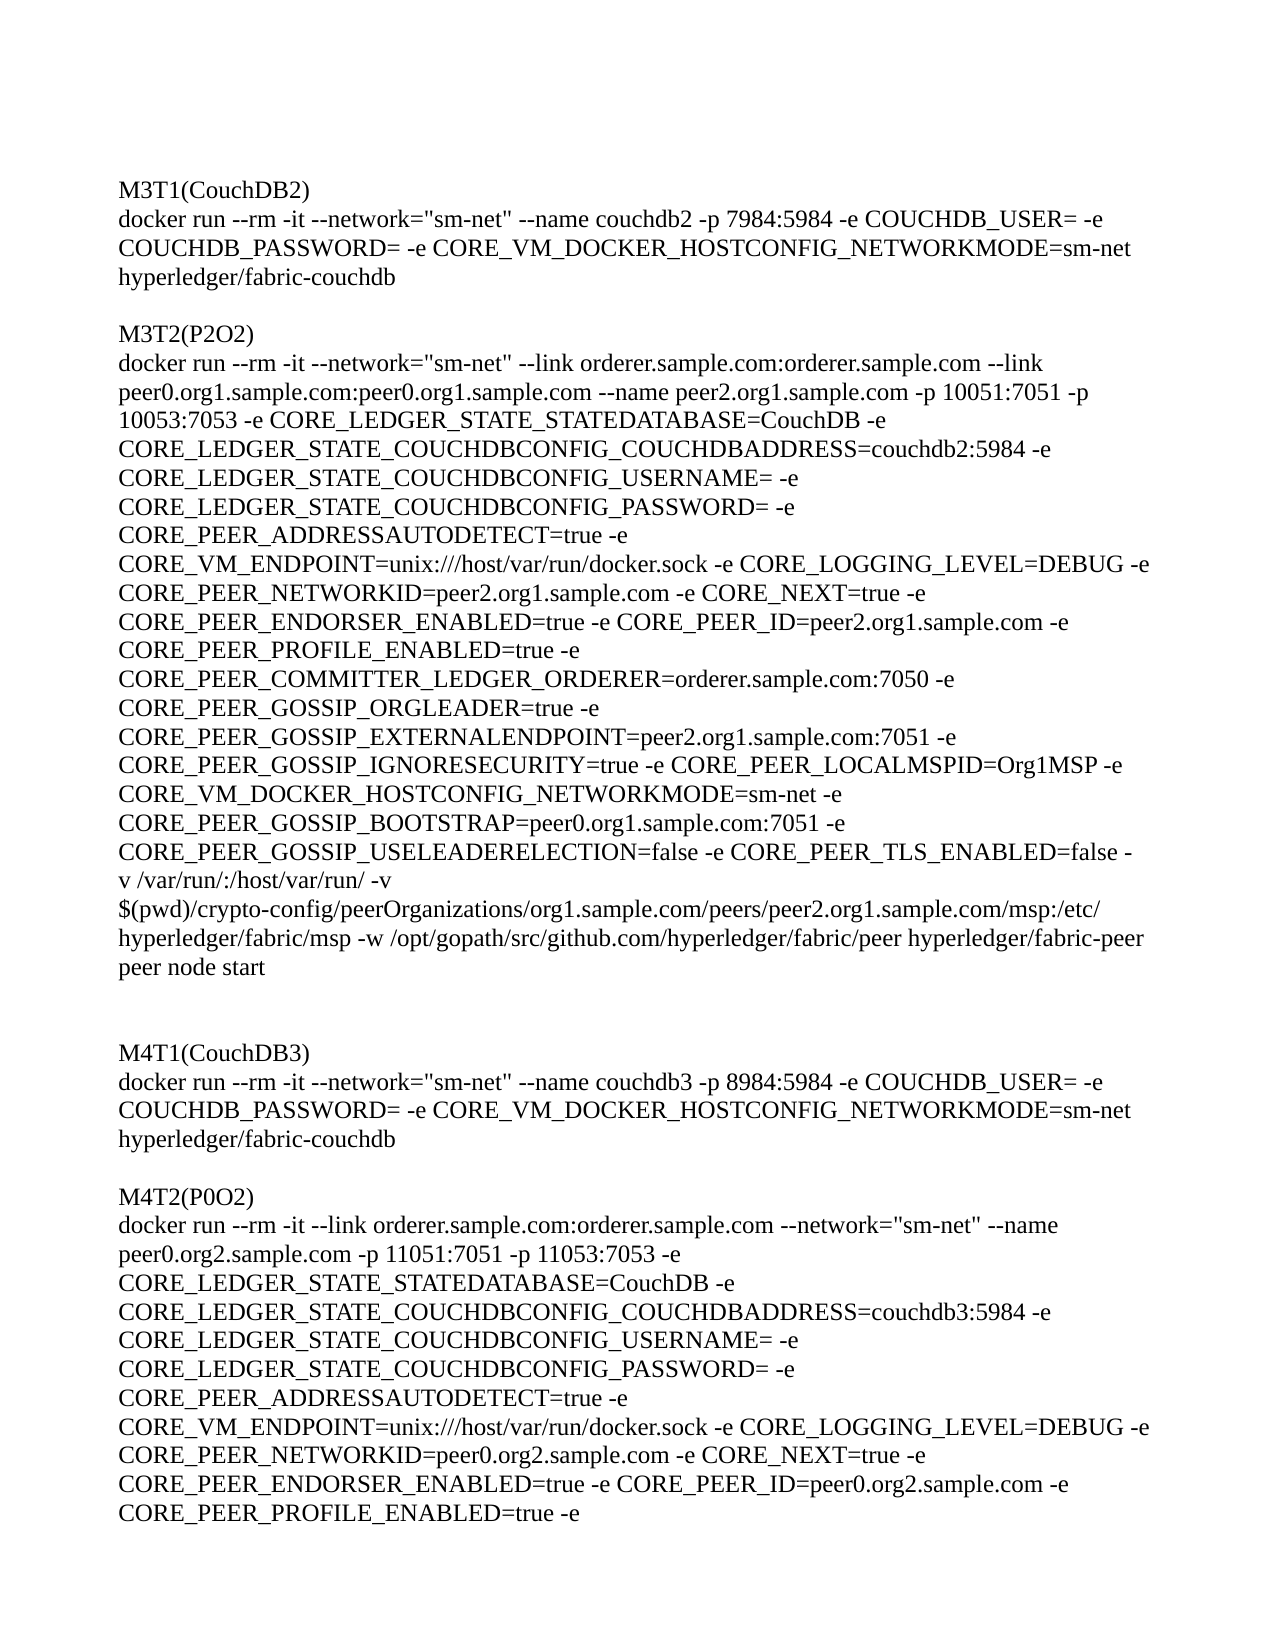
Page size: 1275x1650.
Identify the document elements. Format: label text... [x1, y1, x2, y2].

text docker run --rm -it --network="sm-net" --name couchdb2 -p 7984:5984 -e COUCHDB_USER= -e COUCHDB_PASSWORD= -e CORE_VM_DOCKER_HOSTCONFIG_NETWORKMODE=sm-net hyperledger/fabric-couchdb [118, 204, 1157, 291]
text docker run --rm -it --link orderer.sample.com:orderer.sample.com --network="sm-net" --name peer0.org2.sample.com -p 11051:7051 -p 11053:7053 -e CORE_LEDGER_STATE_STATEDATABASE=CouchDB -e CORE_LEDGER_STATE_COUCHDBCONFIG_COUCHDBADDRESS=couchdb3:5984 -e CORE_LEDGER_STATE_COUCHDBCONFIG_USERNAME= -e CORE_LEDGER_STATE_COUCHDBCONFIG_PASSWORD= -e CORE_PEER_ADDRESSAUTODETECT=true -e CORE_VM_ENDPOINT=unix:///host/var/run/docker.sock -e CORE_LOGGING_LEVEL=DEBUG -e CORE_PEER_NETWORKID=peer0.org2.sample.com -e CORE_NEXT=true -e CORE_PEER_ENDORSER_ENABLED=true -e CORE_PEER_ID=peer0.org2.sample.com -e CORE_PEER_PROFILE_ENABLED=true -e [118, 1211, 1157, 1527]
text M3T2(P2O2) [118, 319, 1157, 348]
text M4T2(P0O2) [118, 1182, 1157, 1211]
text docker run --rm -it --network="sm-net" --link orderer.sample.com:orderer.sample.com --link peer0.org1.sample.com:peer0.org1.sample.com --name peer2.org1.sample.com -p 10051:7051 -p 10053:7053 -e CORE_LEDGER_STATE_STATEDATABASE=CouchDB -e CORE_LEDGER_STATE_COUCHDBCONFIG_COUCHDBADDRESS=couchdb2:5984 -e CORE_LEDGER_STATE_COUCHDBCONFIG_USERNAME= -e CORE_LEDGER_STATE_COUCHDBCONFIG_PASSWORD= -e CORE_PEER_ADDRESSAUTODETECT=true -e CORE_VM_ENDPOINT=unix:///host/var/run/docker.sock -e CORE_LOGGING_LEVEL=DEBUG -e CORE_PEER_NETWORKID=peer2.org1.sample.com -e CORE_NEXT=true -e CORE_PEER_ENDORSER_ENABLED=true -e CORE_PEER_ID=peer2.org1.sample.com -e CORE_PEER_PROFILE_ENABLED=true -e CORE_PEER_COMMITTER_LEDGER_ORDERER=orderer.sample.com:7050 -e CORE_PEER_GOSSIP_ORGLEADER=true -e CORE_PEER_GOSSIP_EXTERNALENDPOINT=peer2.org1.sample.com:7051 -e CORE_PEER_GOSSIP_IGNORESECURITY=true -e CORE_PEER_LOCALMSPID=Org1MSP -e CORE_VM_DOCKER_HOSTCONFIG_NETWORKMODE=sm-net -e CORE_PEER_GOSSIP_BOOTSTRAP=peer0.org1.sample.com:7051 -e CORE_PEER_GOSSIP_USELEADERELECTION=false -e CORE_PEER_TLS_ENABLED=false -v /var/run/:/host/var/run/ -v $(pwd)/crypto-config/peerOrganizations/org1.sample.com/peers/peer2.org1.sample.com/msp:/etc/hyperledger/fabric/msp -w /opt/gopath/src/github.com/hyperledger/fabric/peer hyperledger/fabric-peer peer node start [118, 348, 1157, 981]
text M3T1(CouchDB2) [118, 176, 1157, 204]
text docker run --rm -it --network="sm-net" --name couchdb3 -p 8984:5984 -e COUCHDB_USER= -e COUCHDB_PASSWORD= -e CORE_VM_DOCKER_HOSTCONFIG_NETWORKMODE=sm-net hyperledger/fabric-couchdb [118, 1067, 1157, 1153]
text M4T1(CouchDB3) [118, 1038, 1157, 1067]
